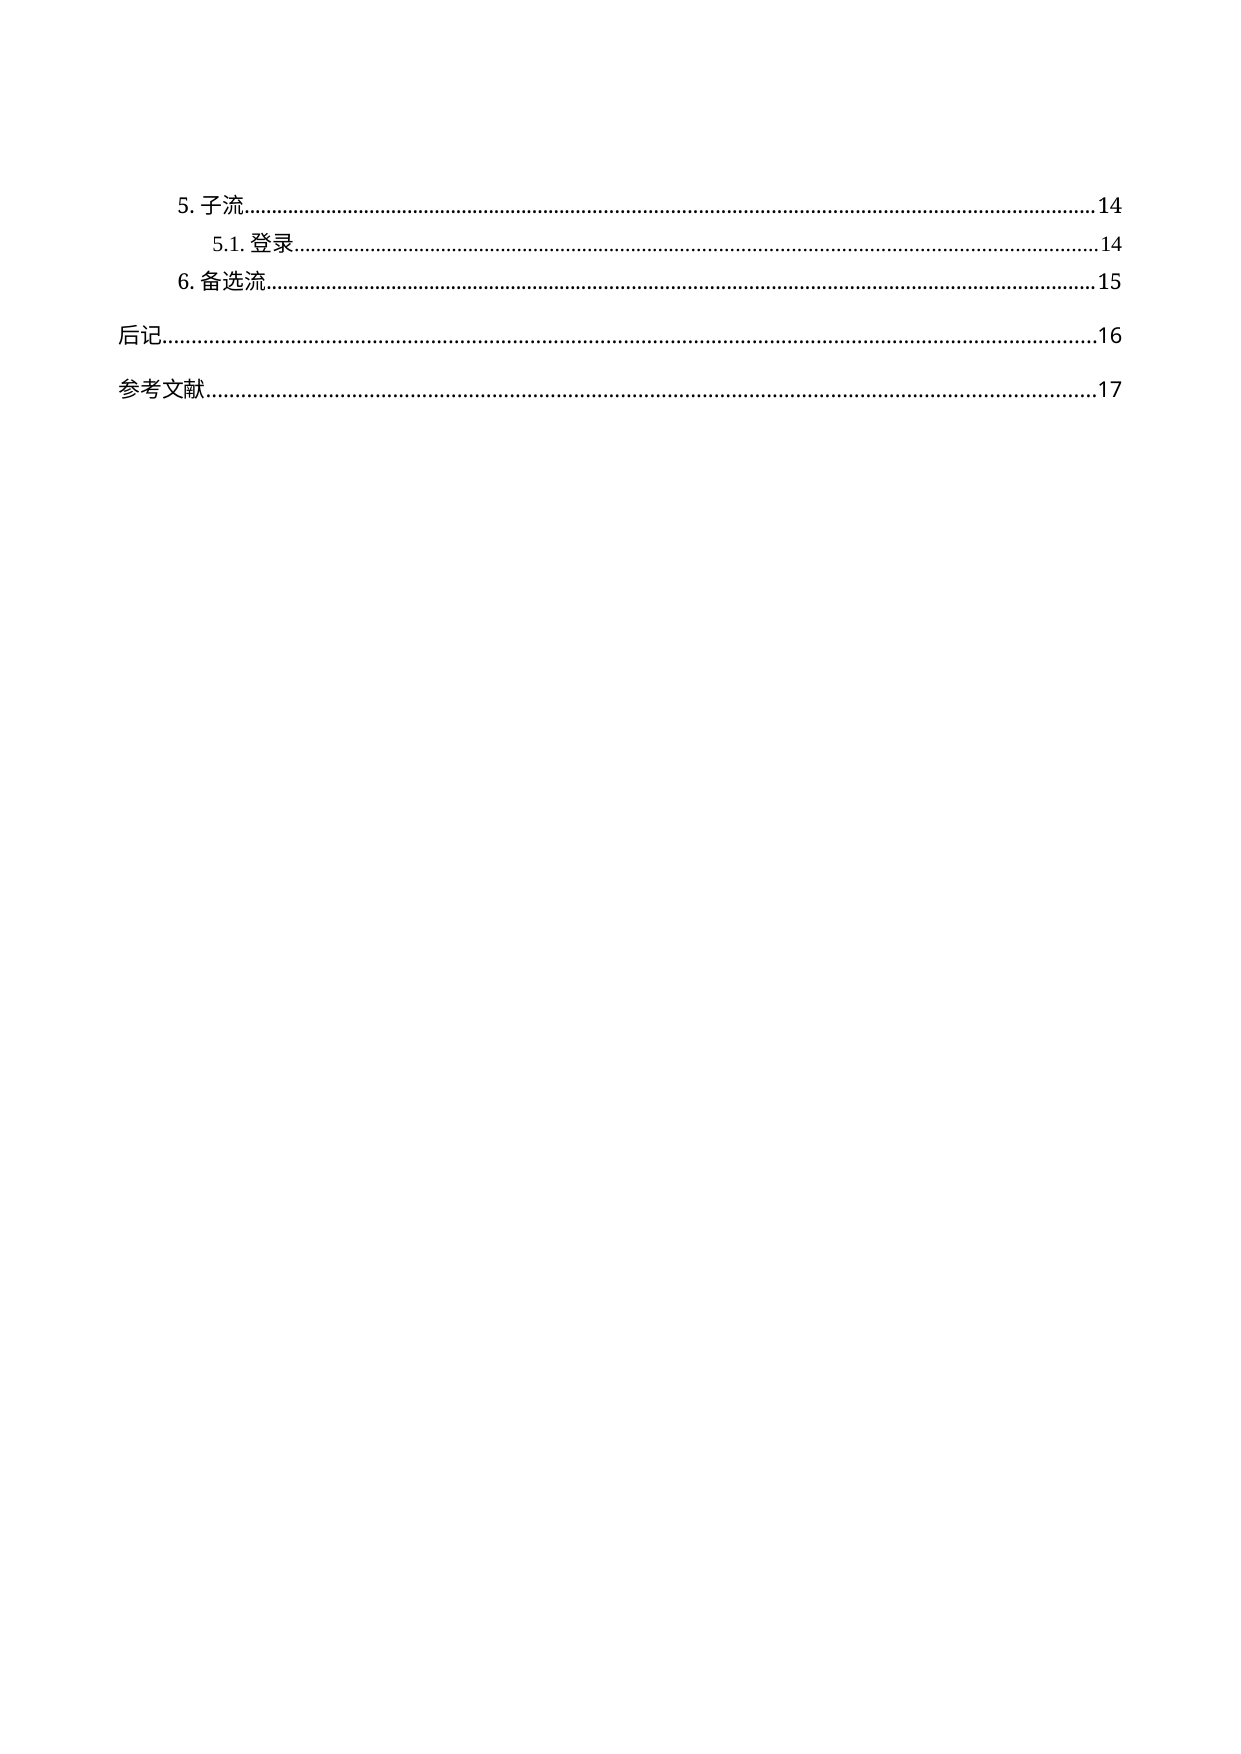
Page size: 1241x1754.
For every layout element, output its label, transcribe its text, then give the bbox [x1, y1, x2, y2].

text 5.1. 登录 14 [207, 226, 1122, 257]
text 6. 备选流 15 [177, 264, 1122, 295]
text 后记 16 [118, 318, 1122, 350]
text 5. 子流 14 [177, 188, 1122, 219]
text 参考文献 17 [118, 372, 1122, 404]
